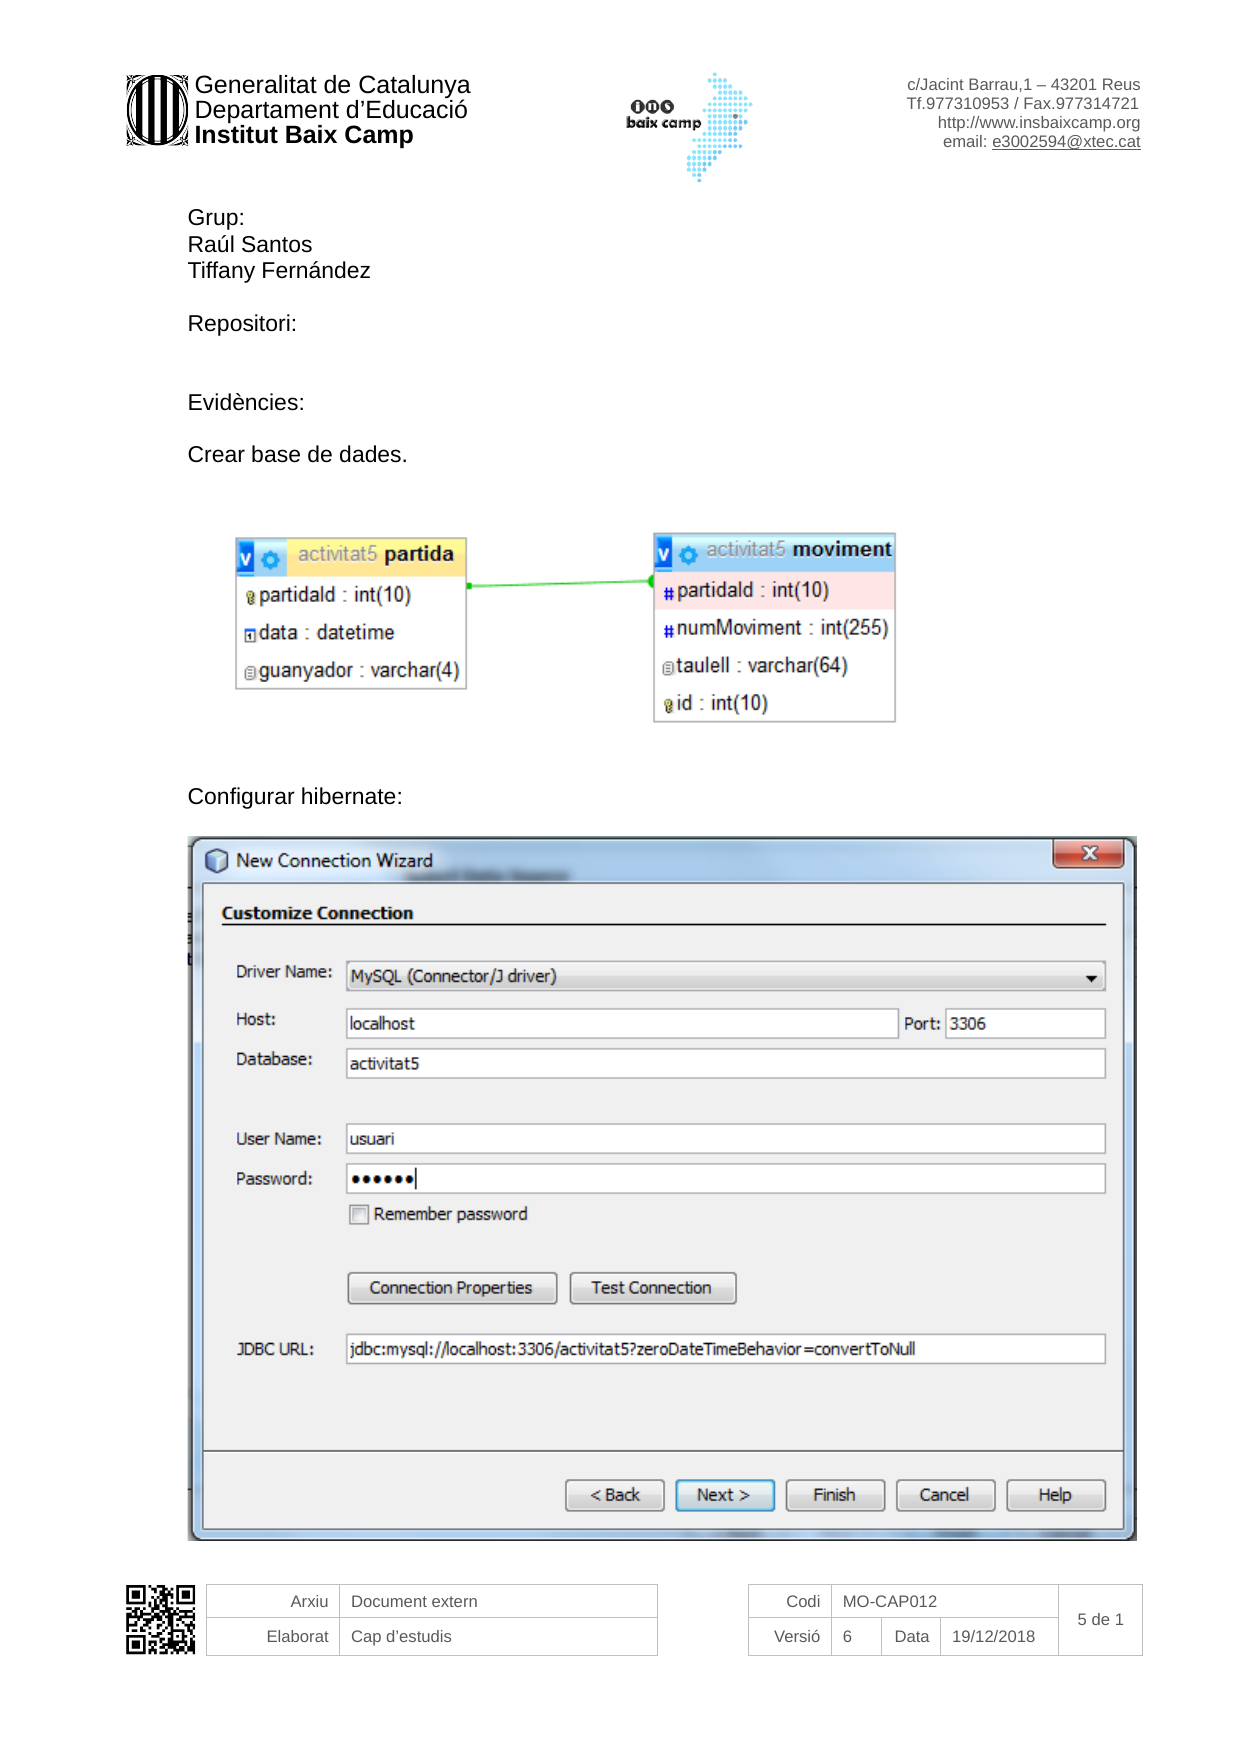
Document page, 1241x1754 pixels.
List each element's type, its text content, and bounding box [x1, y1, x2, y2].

text Crear base de dades. [187, 441, 1137, 468]
text Grup: [187, 204, 1137, 231]
text Tiffany Fernández [187, 257, 1137, 283]
text Evidències: [187, 389, 1137, 415]
text Repositori: [187, 309, 1137, 336]
text Configurar hibernate: [187, 783, 1137, 810]
text Raúl Santos [187, 231, 1137, 257]
